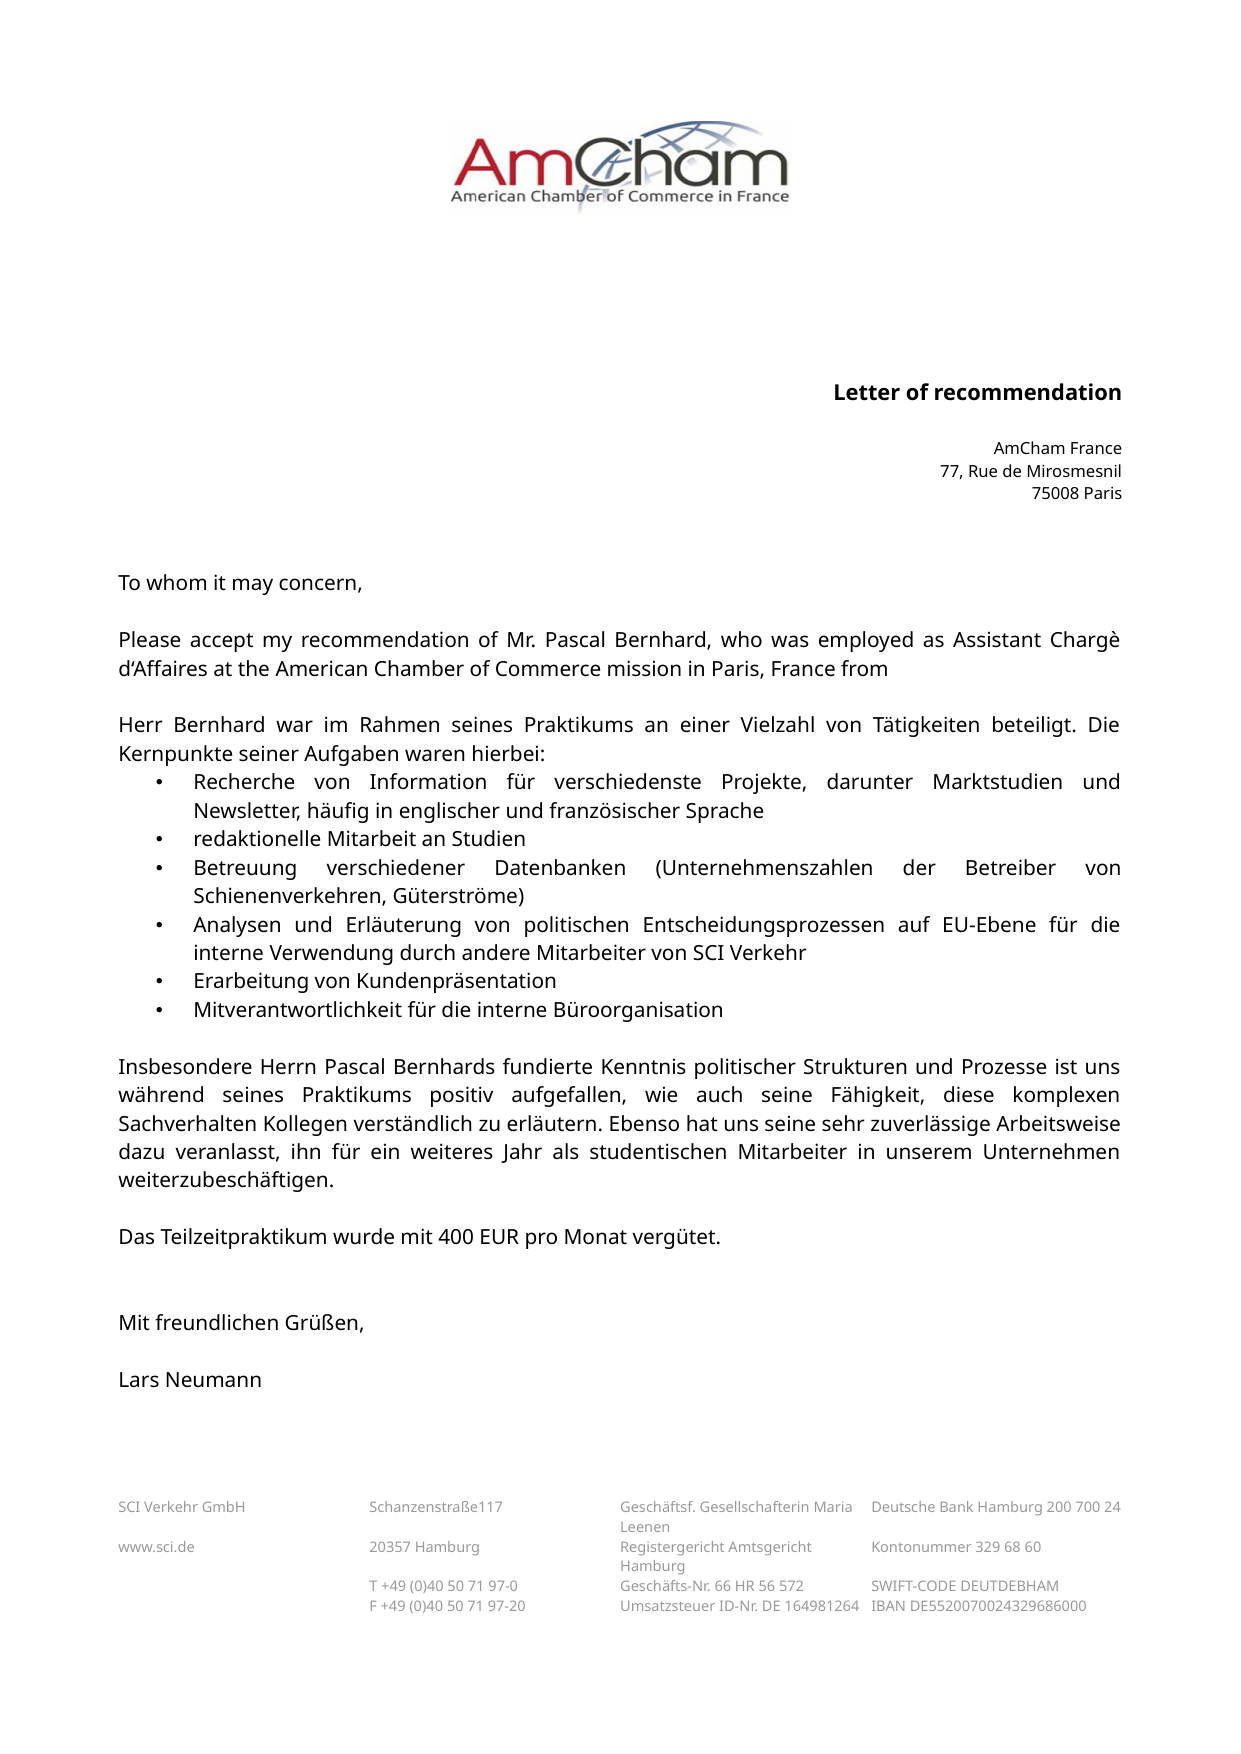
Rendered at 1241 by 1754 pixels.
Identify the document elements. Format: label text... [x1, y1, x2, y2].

list Mitverantwortlichkeit für die interne Büroorganisation [156, 995, 1122, 1023]
text 75008 Paris [118, 482, 1122, 504]
text Letter of recommendation [118, 377, 1122, 407]
text AmCham France [118, 436, 1122, 459]
text Herr Bernhard war im Rahmen seines Praktikums an einer Vielzahl von Tätigkeiten beteiligt. Die Kernpunkte seiner Aufgaben waren hierbei: [118, 711, 1122, 767]
list Erarbeitung von Kundenpräsentation [156, 967, 1122, 995]
list Analysen und Erläuterung von politischen Entscheidungsprozessen auf EU-Ebene für die interne Verwendung durch andere Mitarbeiter von SCI Verkehr [156, 910, 1122, 967]
text Lars Neumann [118, 1365, 1122, 1393]
text 77, Rue de Mirosmesnil [118, 459, 1122, 482]
list Recherche von Information für verschiedenste Projekte, darunter Marktstudien und Newsletter, häufig in englischer und französischer Sprache [156, 767, 1122, 824]
text Das Teilzeitpraktikum wurde mit 400 EUR pro Monat vergütet. [118, 1222, 1122, 1251]
list Betreuung verschiedener Datenbanken (Unternehmenszahlen der Betreiber von Schienenverkehren, Güterströme) [156, 853, 1122, 910]
text Mit freundlichen Grüßen, [118, 1308, 1122, 1336]
text Please accept my recommendation of Mr. Pascal Bernhard, who was employed as Assistant Chargè d‘Affaires at the American Chamber of Commerce mission in Paris, France from [118, 625, 1122, 682]
picture [451, 121, 790, 214]
text Insbesondere Herrn Pascal Bernhards fundierte Kenntnis politischer Strukturen und Prozesse ist uns während seines Praktikums positiv aufgefallen, wie auch seine Fähigkeit, diese komplexen Sachverhalten Kollegen verständlich zu erläutern. Ebenso hat uns seine sehr zuverlässige Arbeitsweise dazu veranlasst, ihn für ein weiteres Jahr als studentischen Mitarbeiter in unserem Unternehmen weiterzubeschäftigen. [118, 1052, 1122, 1194]
text To whom it may concern, [118, 568, 1122, 597]
list redaktionelle Mitarbeit an Studien [156, 824, 1122, 853]
